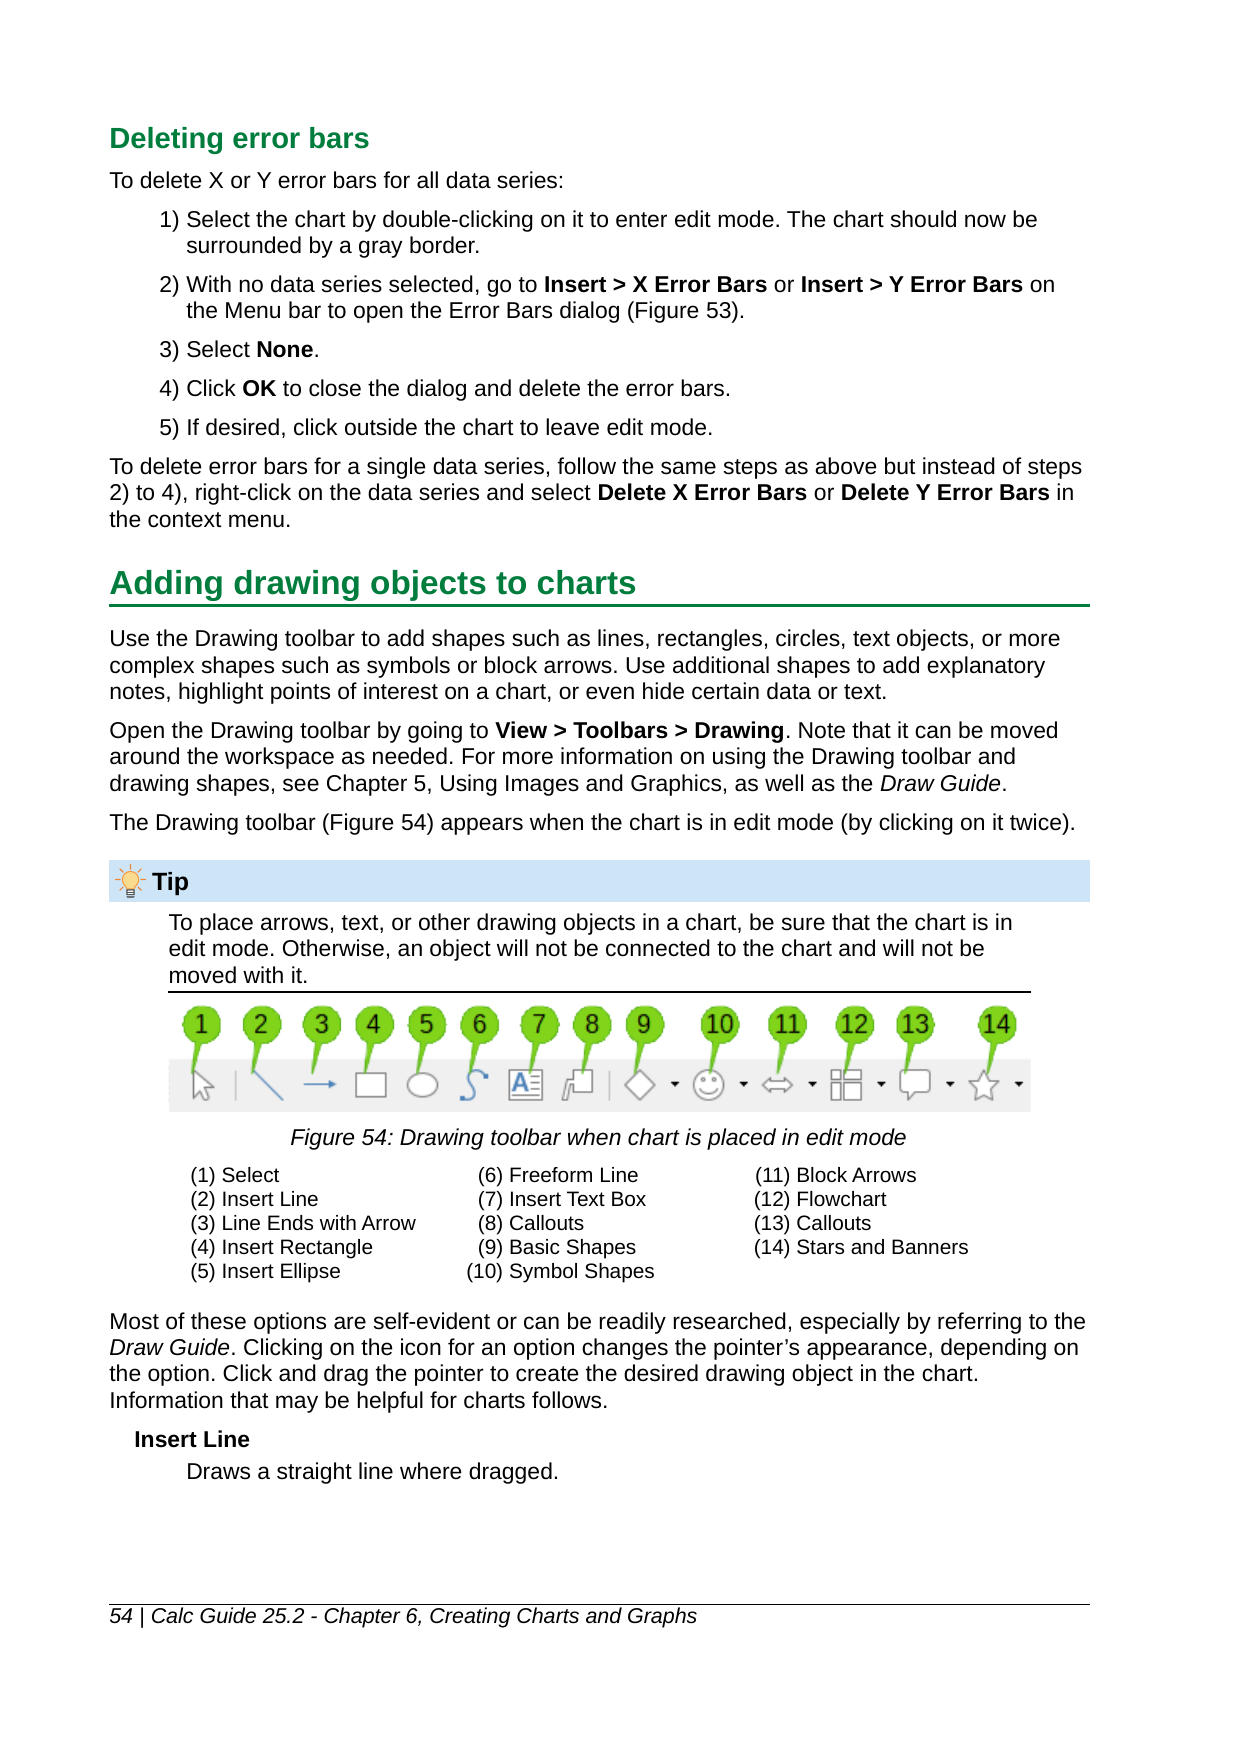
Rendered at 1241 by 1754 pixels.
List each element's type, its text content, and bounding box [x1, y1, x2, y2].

text The Drawing toolbar (Figure 54) appears when the chart is in edit mode (by clicking on it twice). [109, 808, 1090, 835]
subtitle Tip [151, 860, 1090, 902]
list Select None. [186, 336, 1090, 363]
subtitle Deleting error bars [109, 121, 1090, 154]
text To delete error bars for a single data series, follow the same steps as above but instead of steps 2) to 4), right-click on the data series and select Delete X Error Bars or Delete Y Error Bars in the context menu. [109, 453, 1090, 532]
table_header Freeform Line Insert Text Box Callouts Basic Shapes Symbol Shapes [456, 1163, 743, 1295]
table_header Select Insert Line Line Ends with Arrow Insert Rectangle Insert Ellipse [168, 1163, 456, 1295]
text Figure 54: Drawing toolbar when chart is placed in edit mode [168, 1124, 1031, 1151]
list Most of these options are self-evident or can be readily researched, especially by referring to the Draw Guide. Clicking on the icon for an option changes the pointer’s appearance, depending on the option. Click and drag the pointer to create the desired drawing object in the chart. Information that may be helpful for charts follows. [109, 1308, 1090, 1413]
list Click OK to close the dialog and delete the error bars. [186, 375, 1090, 401]
text Draws a straight line where dragged. [186, 1458, 1090, 1484]
list If desired, click outside the chart to leave edit mode. [186, 414, 1090, 440]
text Open the Drawing toolbar by going to View > Toolbars > Drawing. Note that it can be moved around the workspace as needed. For more information on using the Drawing toolbar and drawing shapes, see Chapter 5, Using Images and Graphics, as well as the Draw Guide. [109, 717, 1090, 796]
list With no data series selected, go to Insert > X Error Bars or Insert > Y Error Bars on the Menu bar to open the Error Bars dialog (Figure 53). [186, 271, 1090, 324]
table_header Block Arrows Flowchart Callouts Stars and Banners [743, 1163, 1031, 1295]
text To place arrows, text, or other drawing objects in a chart, be sure that the chart is in edit mode. Otherwise, an object will not be connected to the chart and will not be moved with it. [168, 909, 1031, 991]
list To delete X or Y error bars for all data series: [109, 167, 1090, 193]
list Select the chart by double-clicking on it to enter edit mode. The chart should now be surrounded by a gray border. [186, 206, 1090, 258]
subtitle Adding drawing objects to charts [109, 563, 1090, 604]
text Use the Drawing toolbar to add shapes such as lines, rectangles, circles, text objects, or more complex shapes such as symbols or block arrows. Use additional shapes to add explanatory notes, highlight points of interest on a chart, or even hide certain data or text. [109, 625, 1090, 704]
text Insert Line [134, 1426, 1090, 1452]
picture [168, 1005, 1031, 1112]
